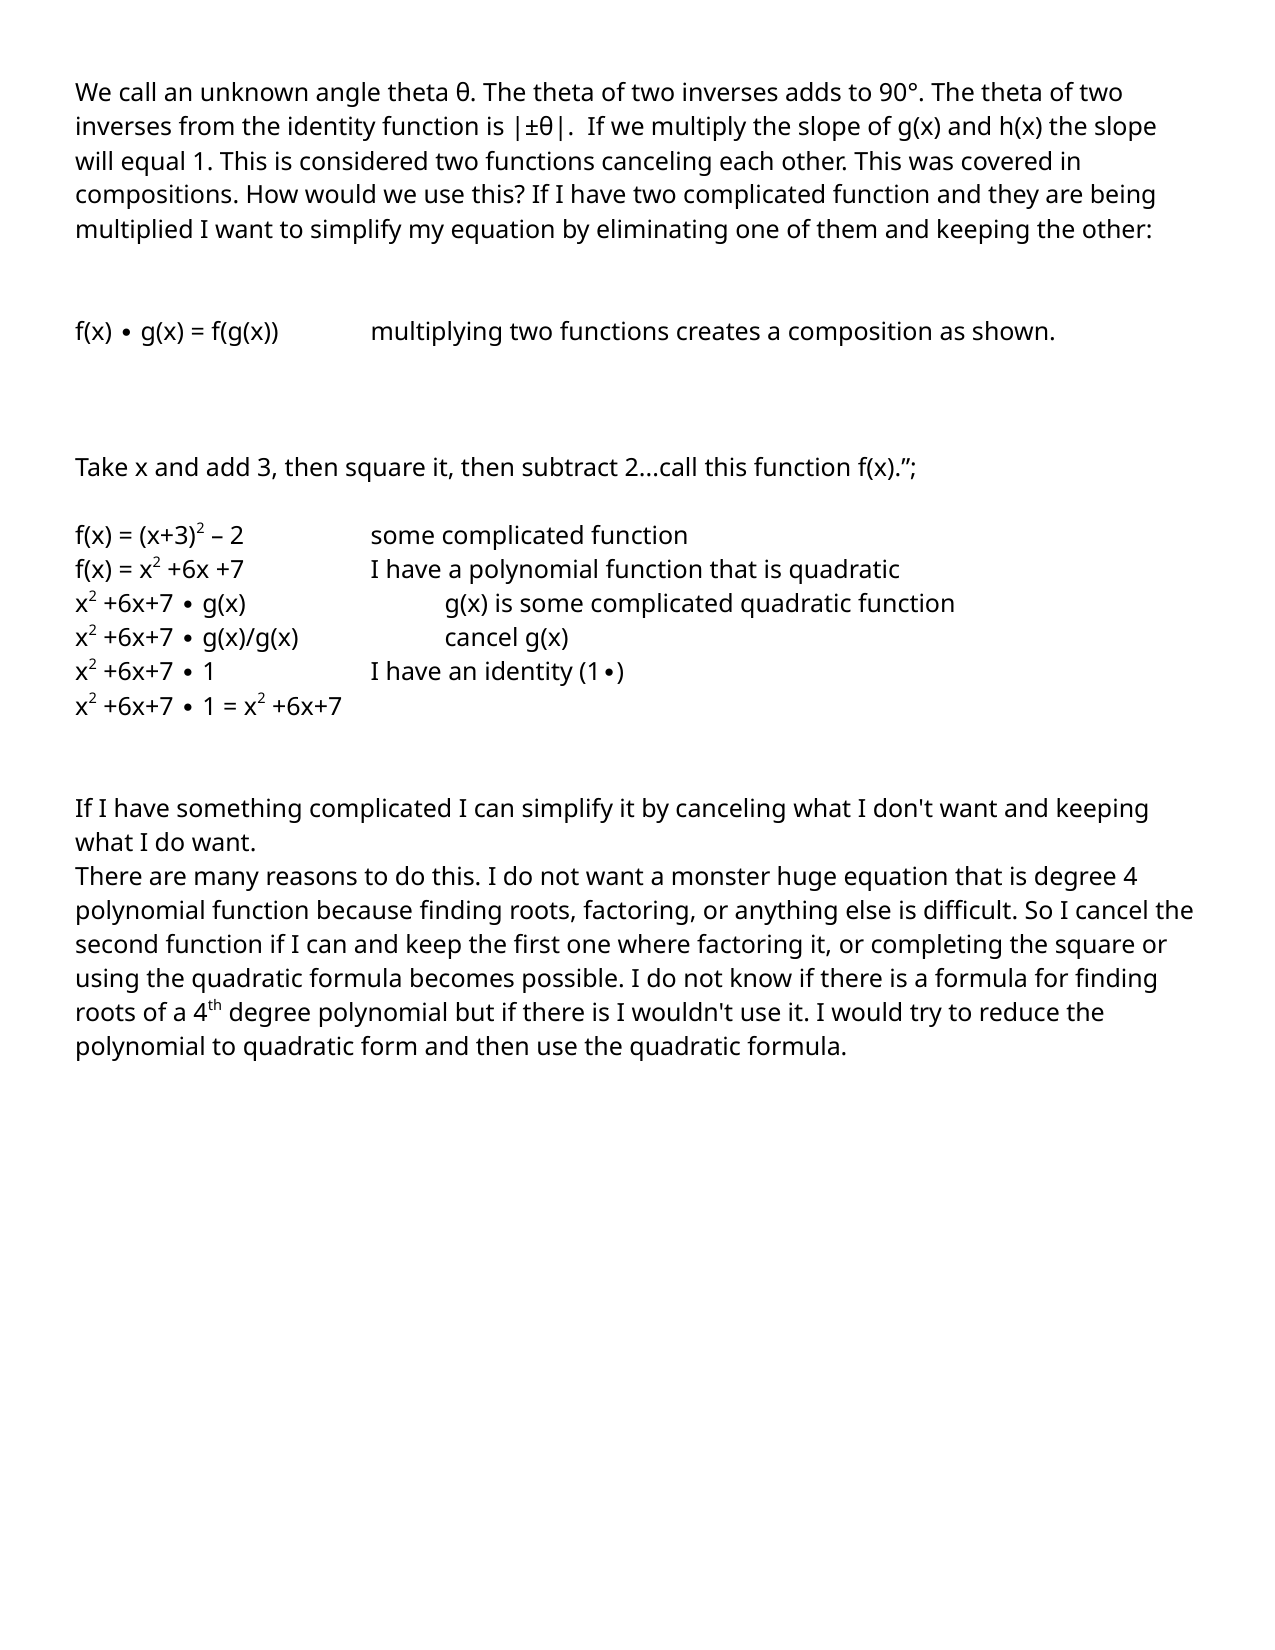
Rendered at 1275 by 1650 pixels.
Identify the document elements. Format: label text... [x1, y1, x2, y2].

text Take x and add 3, then square it, then subtract 2...call this function f(x).”; [75, 450, 1200, 484]
text x2 +6x+7 ∙ g(x) g(x) is some complicated quadratic function [75, 586, 1200, 620]
text f(x) ∙ g(x) = f(g(x)) multiplying two functions creates a composition as shown. [75, 313, 1200, 347]
text There are many reasons to do this. I do not want a monster huge equation that is degree 4 polynomial function because finding roots, factoring, or anything else is difficult. So I cancel the second function if I can and keep the first one where factoring it, or completing the square or using the quadratic formula becomes possible. I do not know if there is a formula for finding roots of a 4th degree polynomial but if there is I wouldn't use it. I would try to reduce the polynomial to quadratic form and then use the quadratic formula. [75, 858, 1200, 1063]
text f(x) = x2 +6x +7 I have a polynomial function that is quadratic [75, 552, 1200, 586]
text x2 +6x+7 ∙ 1 = x2 +6x+7 [75, 688, 1200, 722]
text f(x) = (x+3)2 – 2 some complicated function [75, 518, 1200, 552]
text If I have something complicated I can simplify it by canceling what I don't want and keeping what I do want. [75, 790, 1200, 858]
text We call an unknown angle theta θ. The theta of two inverses adds to 90°. The theta of two inverses from the identity function is |±θ|. If we multiply the slope of g(x) and h(x) the slope will equal 1. This is considered two functions canceling each other. This was covered in compositions. How would we use this? If I have two complicated function and they are being multiplied I want to simplify my equation by eliminating one of them and keeping the other: [75, 75, 1200, 245]
text x2 +6x+7 ∙ 1 I have an identity (1∙) [75, 654, 1200, 688]
text x2 +6x+7 ∙ g(x)/g(x) cancel g(x) [75, 620, 1200, 654]
